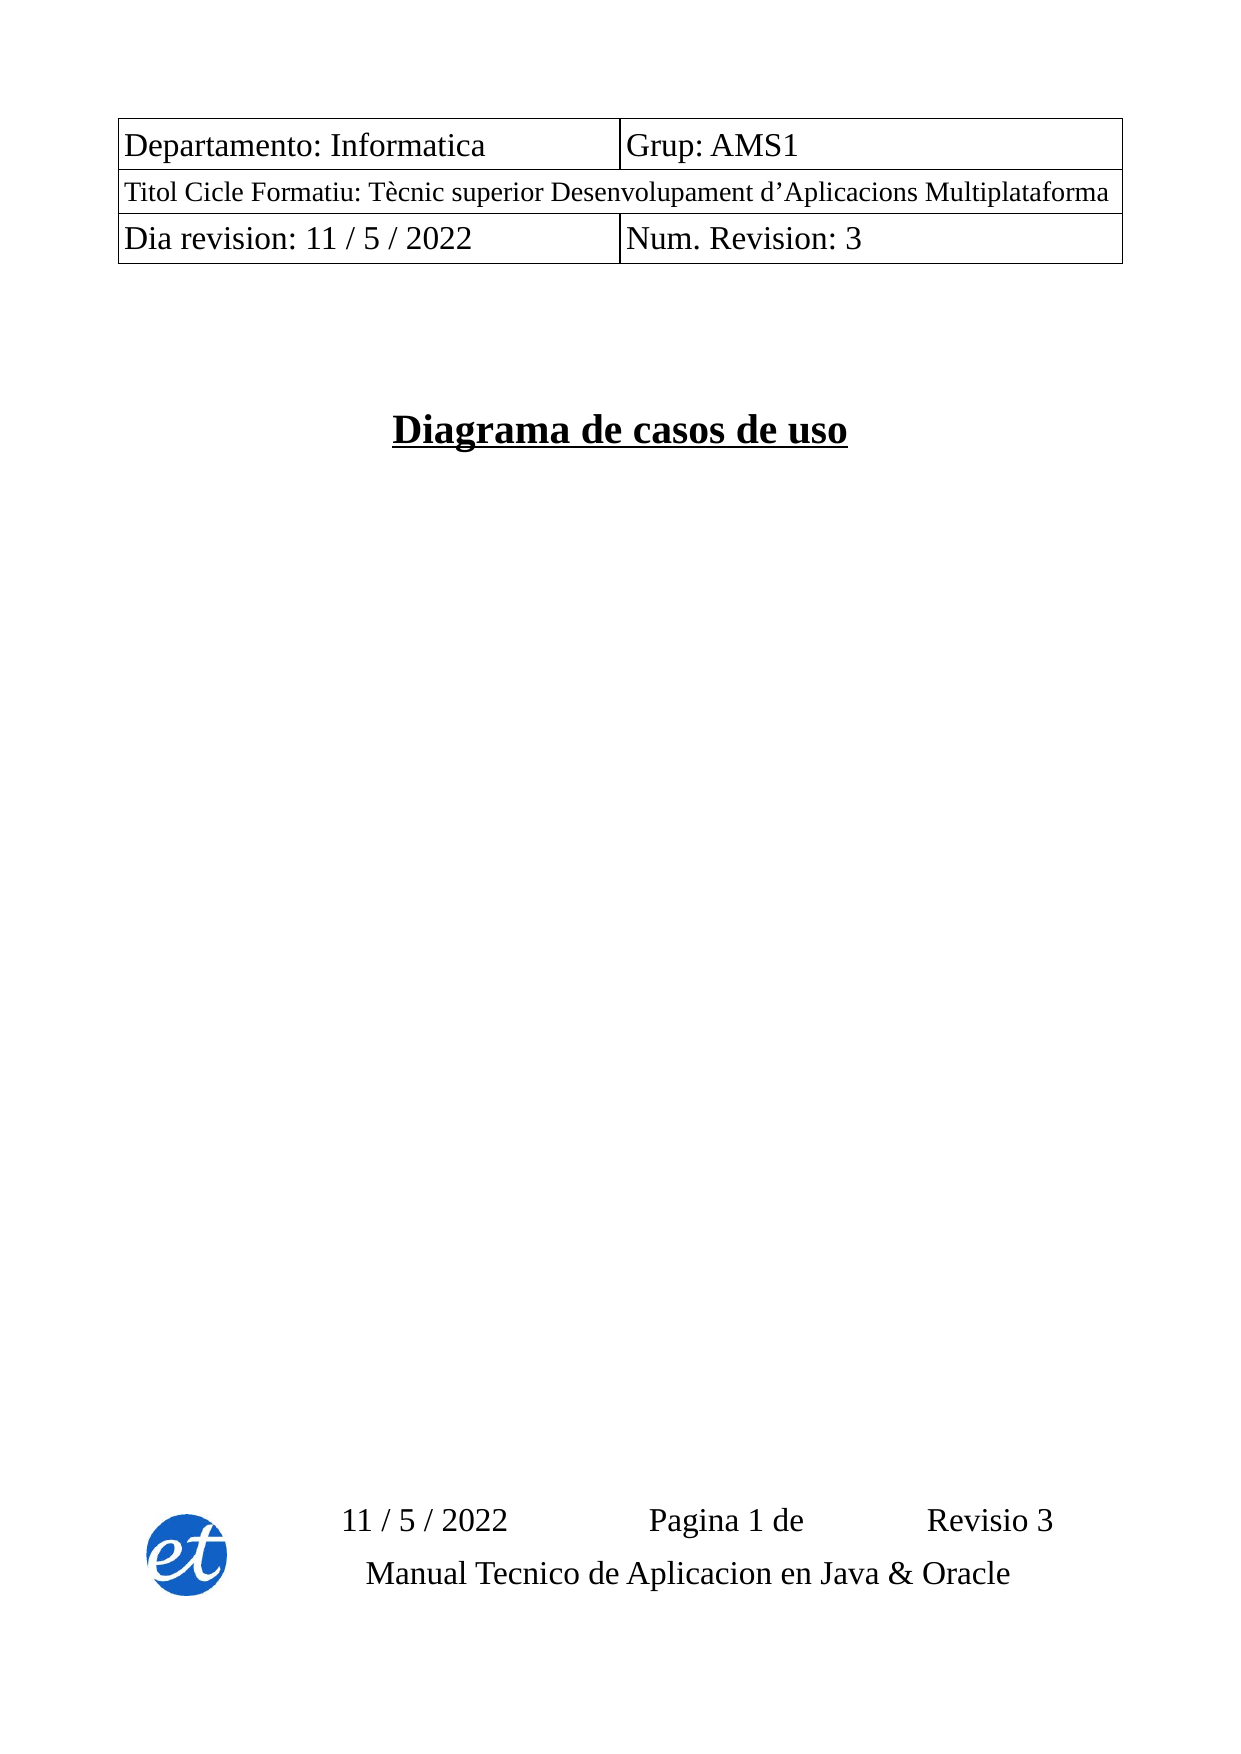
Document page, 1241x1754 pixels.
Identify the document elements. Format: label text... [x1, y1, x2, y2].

text Diagrama de casos de uso [118, 404, 1122, 452]
picture [146, 1514, 227, 1596]
